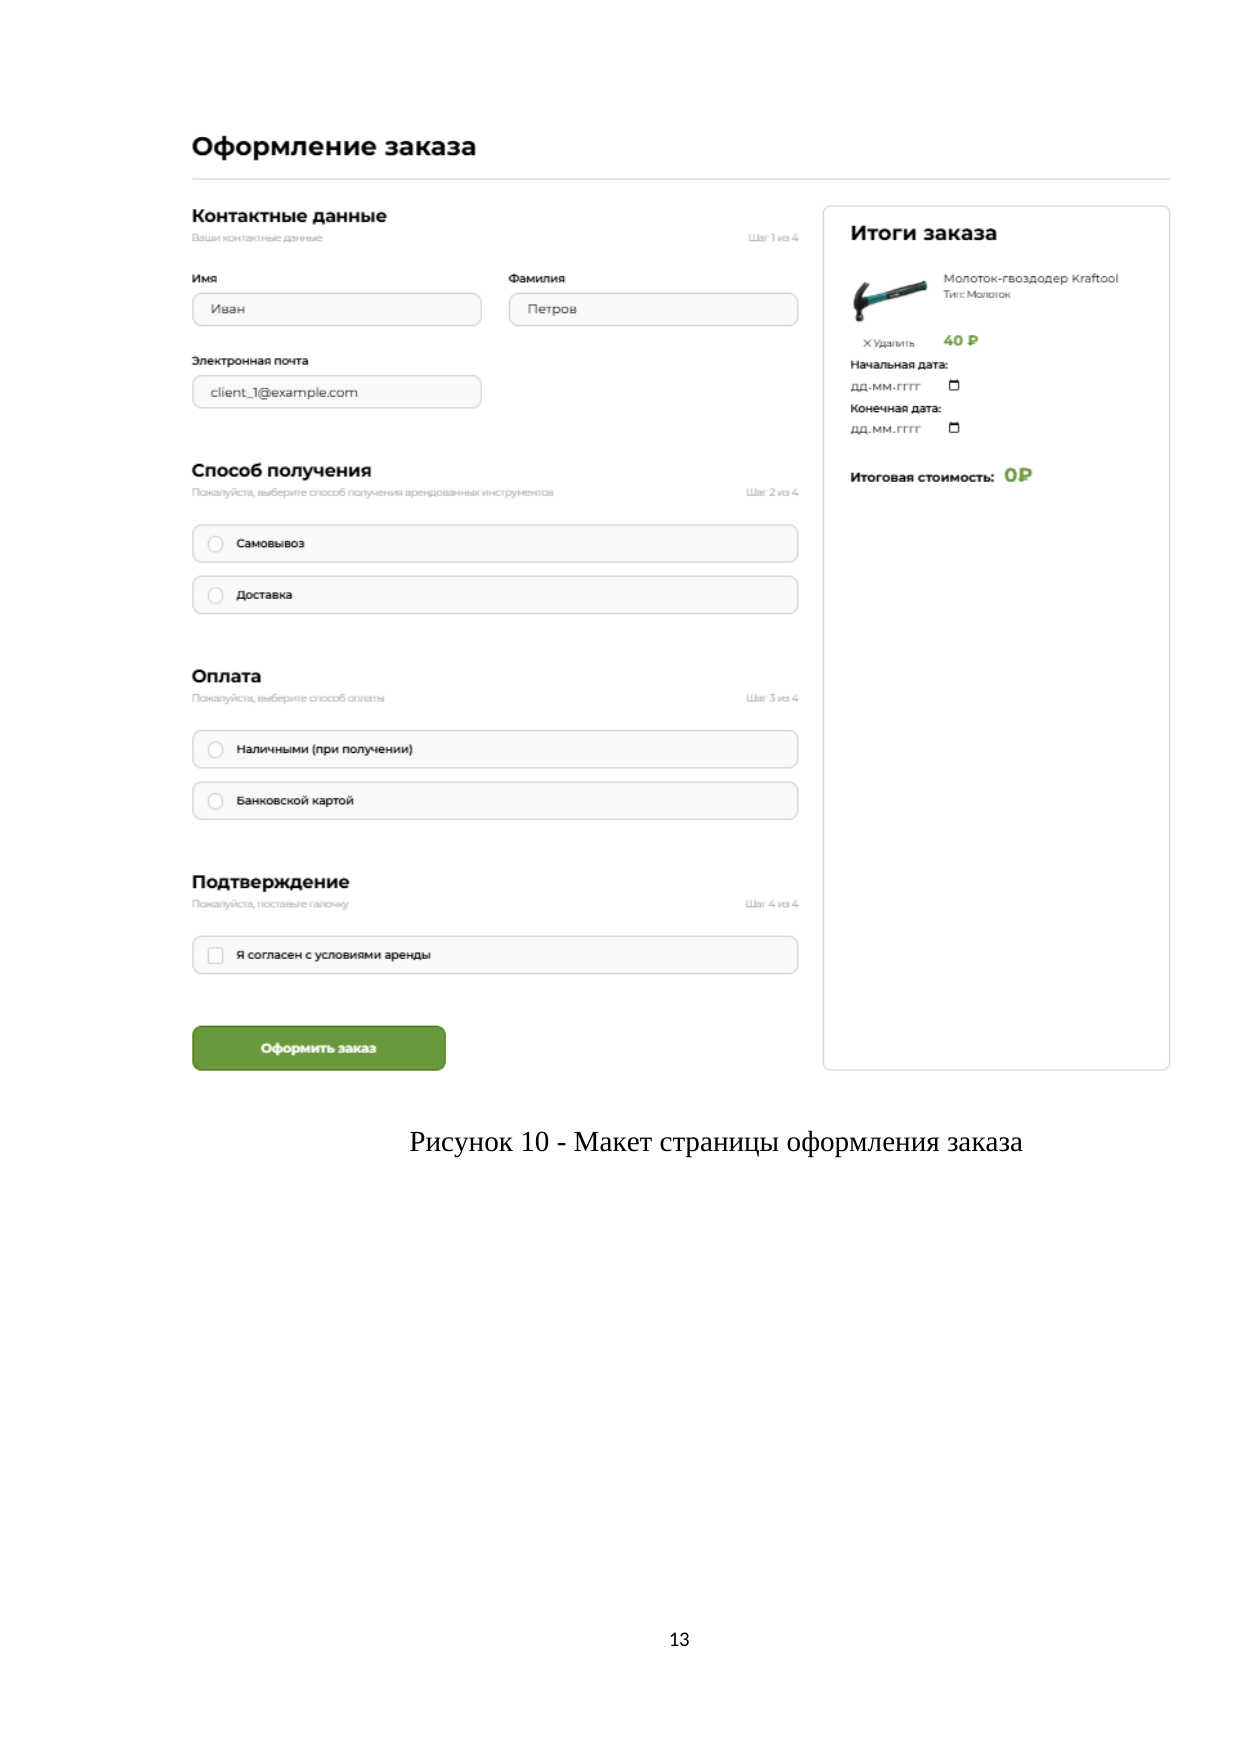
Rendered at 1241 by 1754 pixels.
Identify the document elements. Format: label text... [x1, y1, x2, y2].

text Рисунок 10 - Макет страницы оформления заказа [177, 1124, 1181, 1158]
picture [177, 118, 1182, 1112]
